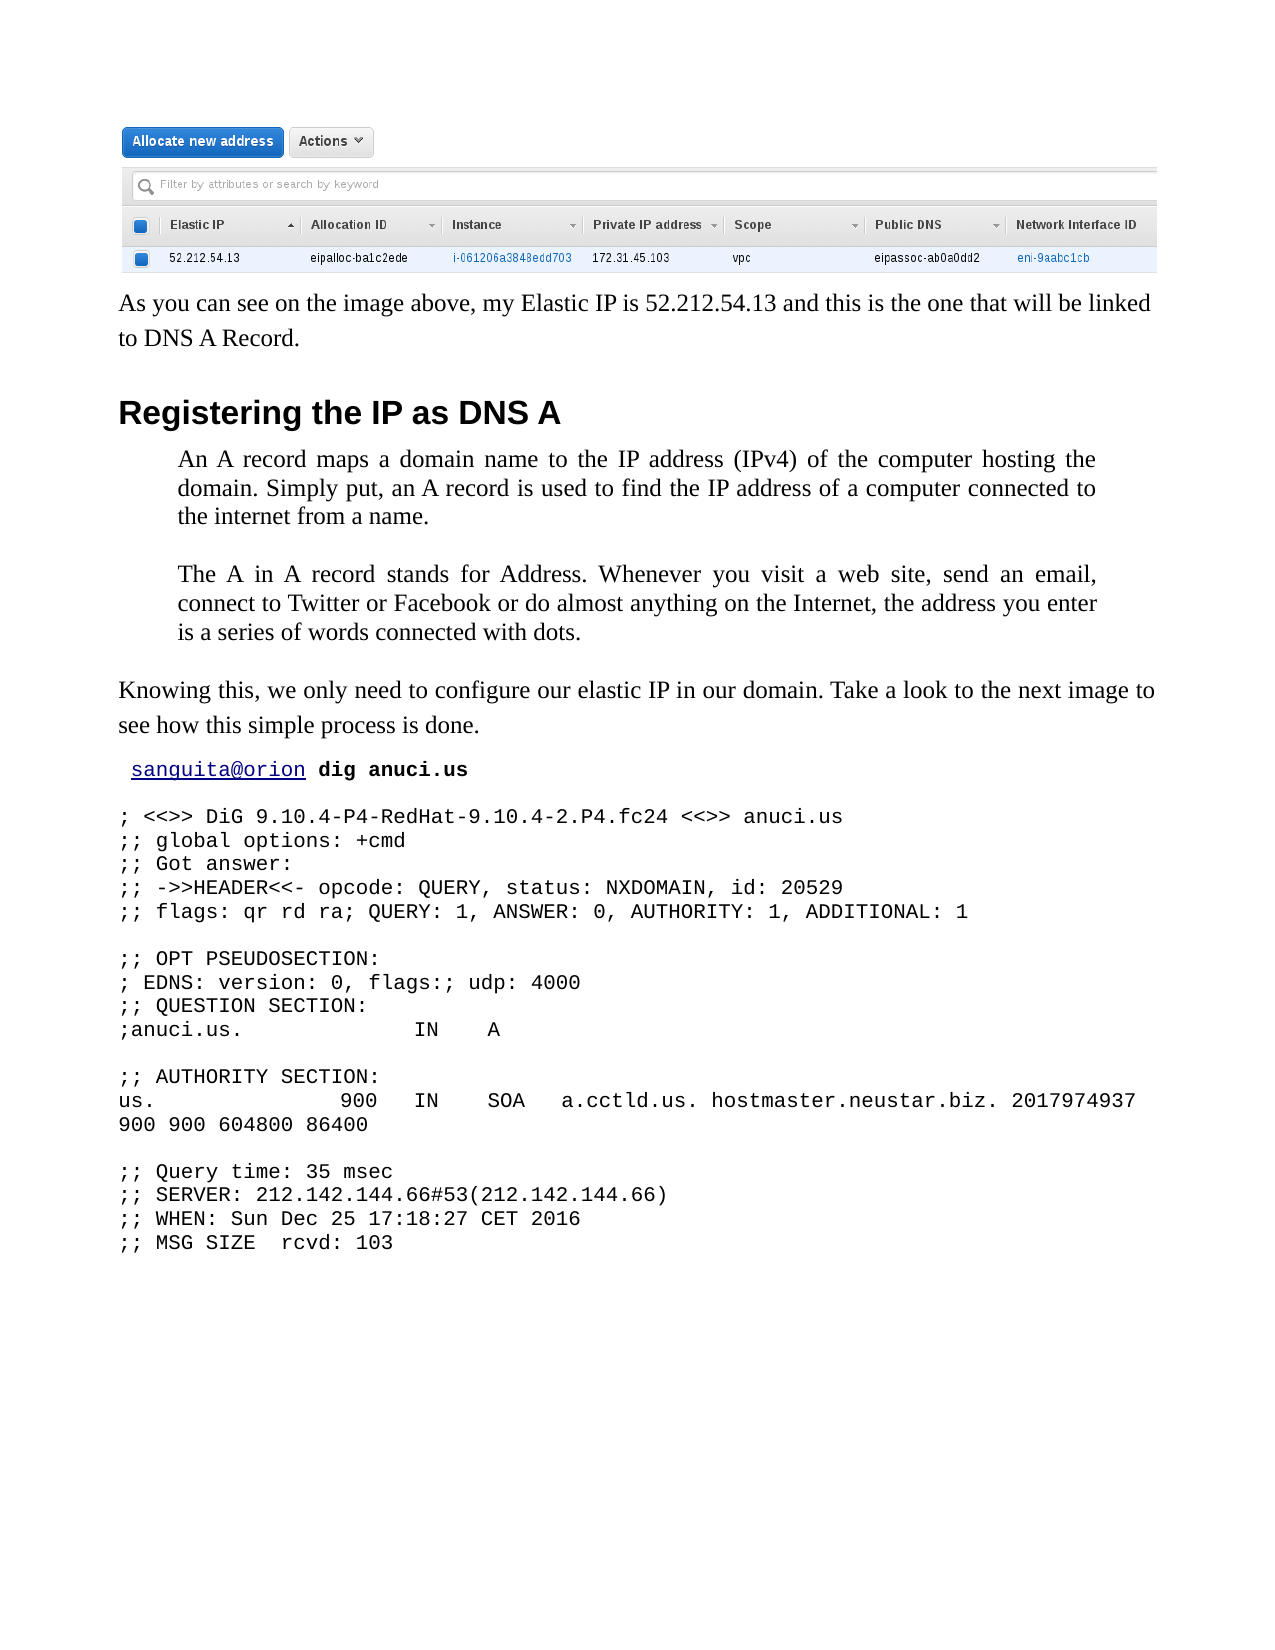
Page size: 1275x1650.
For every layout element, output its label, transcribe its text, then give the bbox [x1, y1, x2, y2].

text ;; QUESTION SECTION: [118, 995, 1157, 1019]
text ;; WHEN: Sun Dec 25 17:18:27 CET 2016 [118, 1208, 1157, 1232]
text sanguita@orion dig anuci.us [118, 759, 1157, 782]
text ;; ->>HEADER<<- opcode: QUERY, status: NXDOMAIN, id: 20529 [118, 877, 1157, 901]
text ;; Got answer: [118, 853, 1157, 877]
text ;; MSG SIZE rcvd: 103 [118, 1232, 1157, 1255]
subtitle Registering the IP as DNS A [118, 393, 1157, 431]
text The A in A record stands for Address. Whenever you visit a web site, send an email, connect to Twitter or Facebook or do almost anything on the Internet, the address you enter is a series of words connected with dots. [177, 559, 1098, 646]
text us. 900 IN SOA a.cctld.us. hostmaster.neustar.biz. 2017974937 900 900 604800 86400 [118, 1090, 1157, 1137]
text ; <<>> DiG 9.10.4-P4-RedHat-9.10.4-2.P4.fc24 <<>> anuci.us [118, 806, 1157, 830]
text ;; global options: +cmd [118, 830, 1157, 853]
text ;; AUTHORITY SECTION: [118, 1066, 1157, 1090]
text ;; SERVER: 212.142.144.66#53(212.142.144.66) [118, 1184, 1157, 1208]
text ;; OPT PSEUDOSECTION: [118, 948, 1157, 972]
text ;; Query time: 35 msec [118, 1161, 1157, 1184]
picture [118, 118, 1157, 283]
text ;; flags: qr rd ra; QUERY: 1, ANSWER: 0, AUTHORITY: 1, ADDITIONAL: 1 [118, 901, 1157, 924]
text Knowing this, we only need to configure our elastic IP in our domain. Take a look to the next image to see how this simple process is done. [118, 675, 1157, 738]
text An A record maps a domain name to the IP address (IPv4) of the computer hosting the domain. Simply put, an A record is used to find the IP address of a computer connected to the internet from a name. [177, 444, 1098, 530]
text As you can see on the image above, my Elastic IP is 52.212.54.13 and this is the one that will be linked to DNS A Record. [118, 283, 1157, 352]
text ; EDNS: version: 0, flags:; udp: 4000 [118, 972, 1157, 995]
text ;anuci.us. IN A [118, 1019, 1157, 1043]
